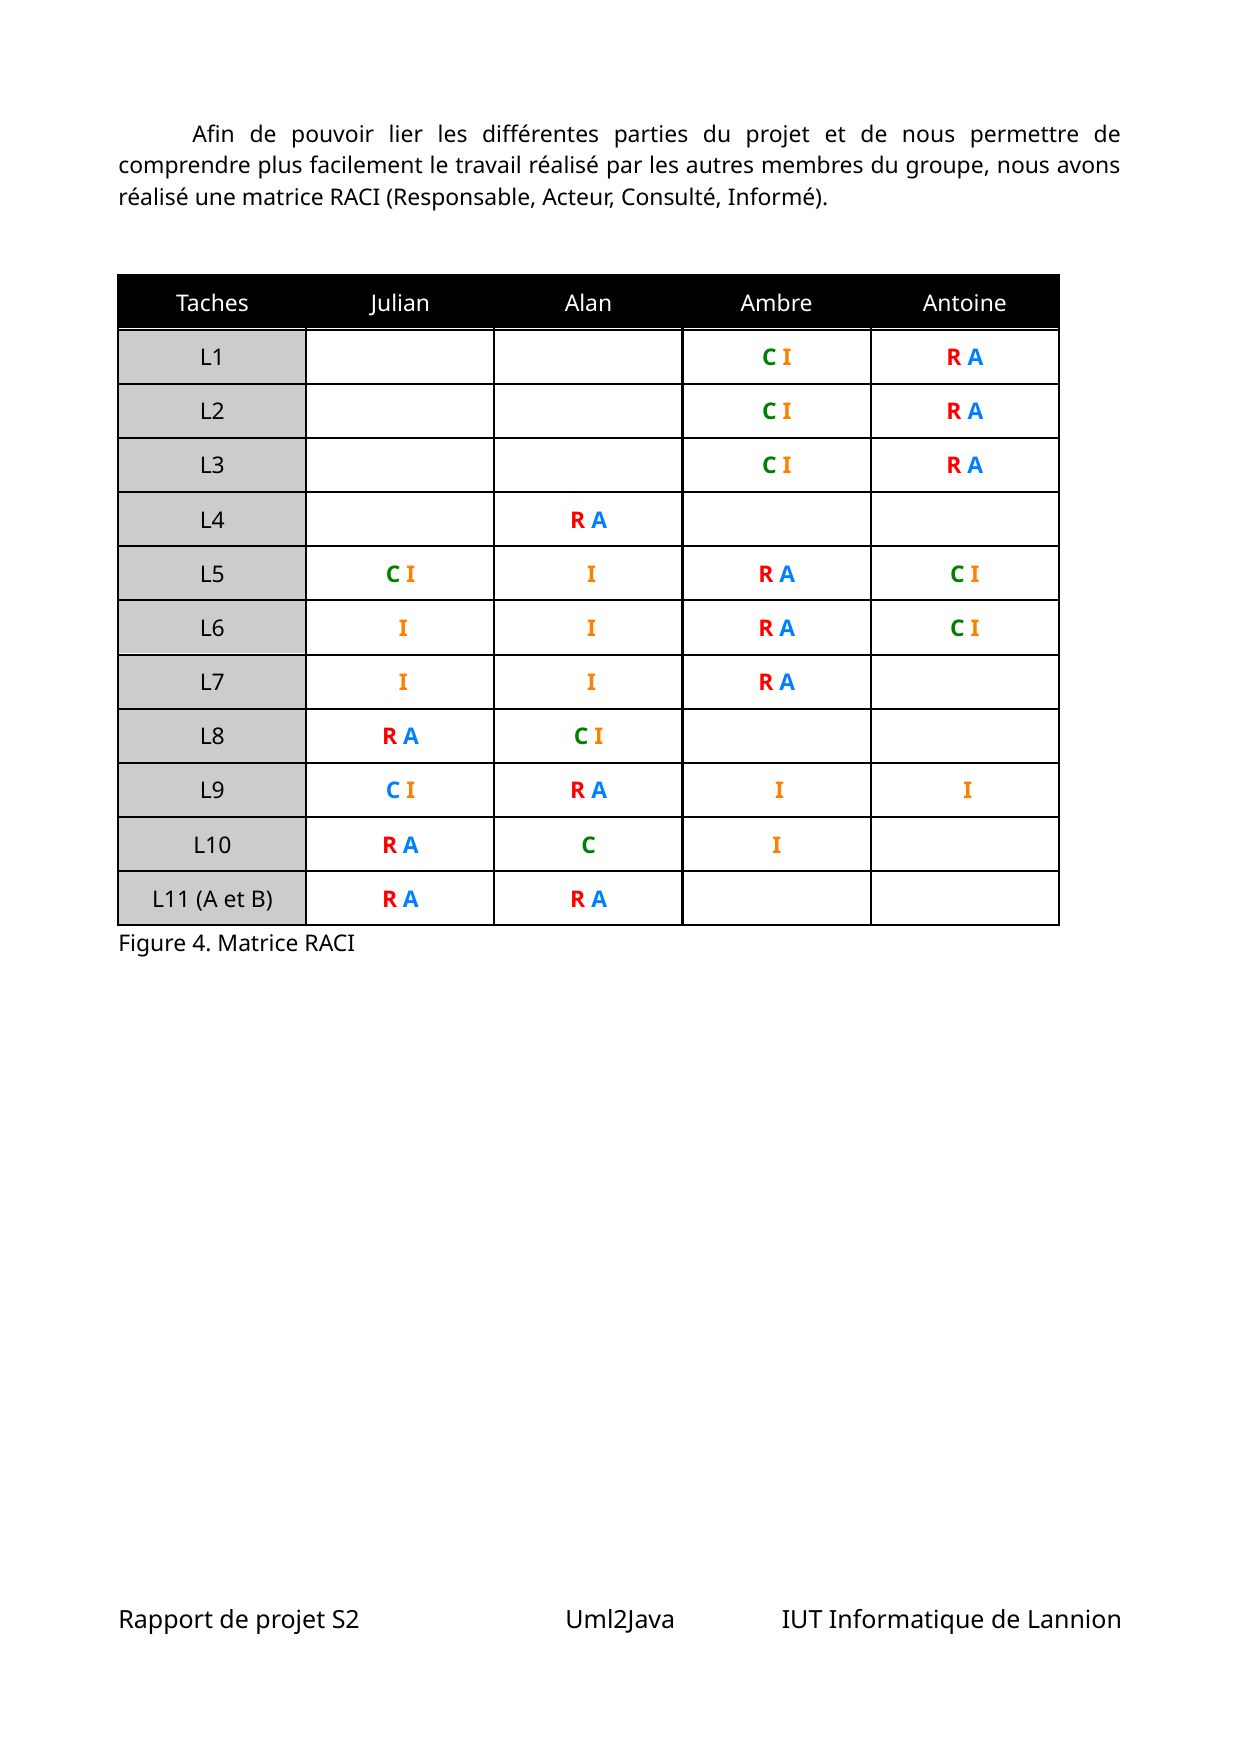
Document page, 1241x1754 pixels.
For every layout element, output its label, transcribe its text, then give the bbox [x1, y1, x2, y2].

table_cell C [495, 818, 681, 870]
table_cell [872, 656, 1058, 708]
table_cell C I [872, 547, 1058, 599]
table_cell C I [495, 710, 681, 762]
table_cell L7 [119, 656, 305, 708]
table_cell I [495, 601, 681, 653]
table_cell R A [307, 710, 493, 762]
table_cell L8 [119, 710, 305, 762]
table_header Taches [119, 276, 305, 328]
table_cell R A [495, 493, 681, 545]
table_header Julian [307, 276, 493, 328]
table_cell R A [307, 872, 493, 924]
table_cell C I [872, 601, 1058, 653]
table_cell R A [872, 331, 1058, 383]
table_cell L11 (A et B) [119, 872, 305, 924]
table_cell [872, 493, 1058, 545]
table_cell R A [872, 385, 1058, 437]
table_cell C I [684, 439, 870, 491]
table_cell [684, 872, 870, 924]
table_cell I [307, 656, 493, 708]
table_cell R A [495, 872, 681, 924]
table_cell [495, 439, 681, 491]
table_header Alan [495, 276, 681, 328]
table_cell L1 [119, 331, 305, 383]
table_cell I [872, 764, 1058, 816]
text Figure 4. Matrice RACI [118, 926, 1122, 958]
table_cell [495, 385, 681, 437]
table_cell I [307, 601, 493, 653]
table_cell [872, 872, 1058, 924]
table_cell I [684, 764, 870, 816]
table_header Antoine [872, 276, 1058, 328]
table_cell C I [684, 385, 870, 437]
table_cell L9 [119, 764, 305, 816]
table_cell L2 [119, 385, 305, 437]
table_cell R A [684, 656, 870, 708]
table_cell L10 [119, 818, 305, 870]
table_cell C I [684, 331, 870, 383]
table_cell [872, 818, 1058, 870]
table_cell I [495, 656, 681, 708]
table_cell R A [307, 818, 493, 870]
table_header Ambre [684, 276, 870, 328]
text Afin de pouvoir lier les différentes parties du projet et de nous permettre de comprendre plus facilement le travail réalisé par les autres membres du groupe, nous avons réalisé une matrice RACI (Responsable, Acteur, Consulté, Informé). [118, 118, 1122, 212]
table_cell [307, 439, 493, 491]
table_cell [872, 710, 1058, 762]
table_cell C I [307, 547, 493, 599]
table_cell R A [872, 439, 1058, 491]
table_cell L6 [119, 601, 305, 653]
table_cell I [495, 547, 681, 599]
table_cell [495, 331, 681, 383]
table_cell [307, 493, 493, 545]
table_cell [684, 710, 870, 762]
table_cell R A [684, 601, 870, 653]
table_cell [307, 385, 493, 437]
table_cell R A [495, 764, 681, 816]
table_cell L5 [119, 547, 305, 599]
table_cell [684, 493, 870, 545]
table_cell I [684, 818, 870, 870]
table_cell [307, 331, 493, 383]
table_cell L3 [119, 439, 305, 491]
table_cell R A [684, 547, 870, 599]
table_cell L4 [119, 493, 305, 545]
table_cell C I [307, 764, 493, 816]
